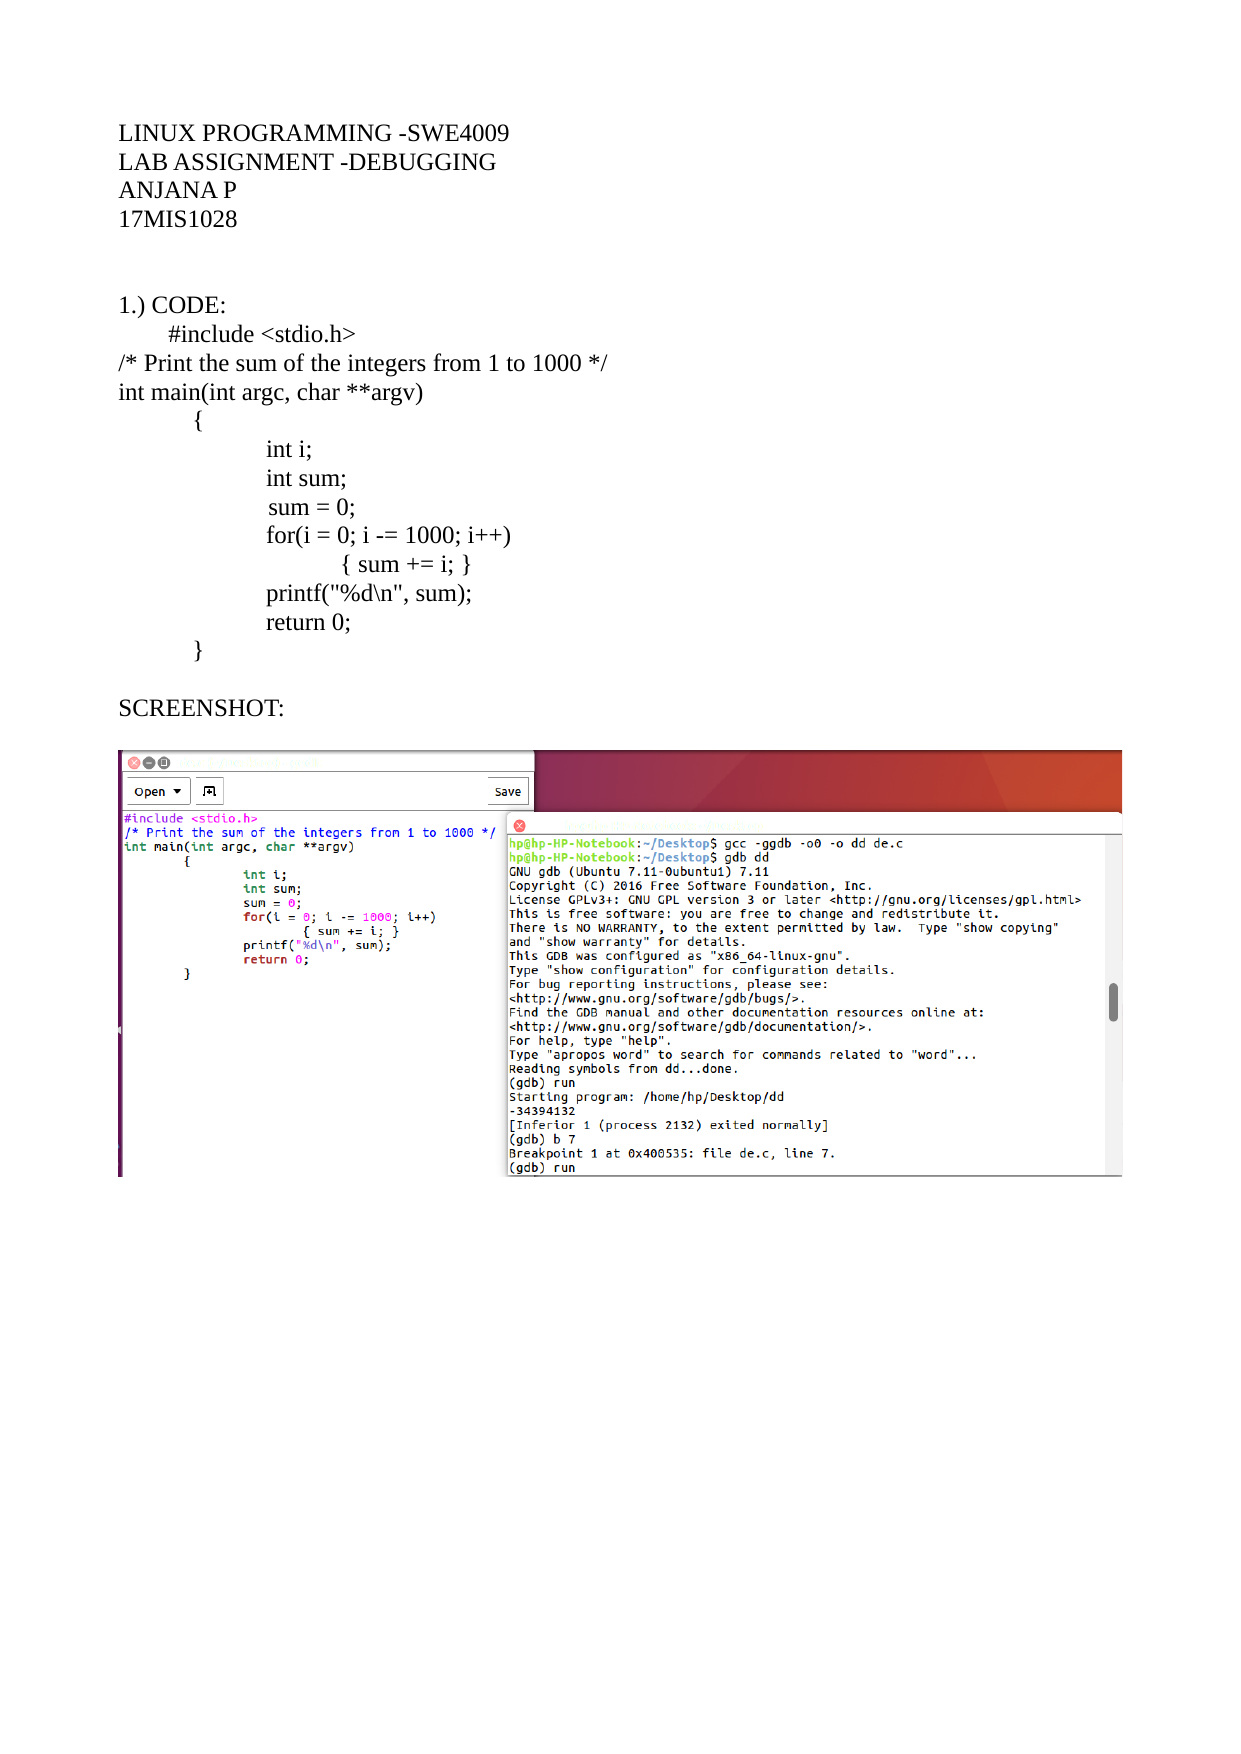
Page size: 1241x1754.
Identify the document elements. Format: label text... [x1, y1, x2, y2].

text for(i = 0; i -= 1000; i++) [118, 521, 1122, 549]
text } [118, 636, 1122, 664]
text ANJANA P [118, 176, 1122, 204]
text int i; [118, 434, 1122, 463]
text #include <stdio.h> [118, 319, 1122, 348]
text return 0; [118, 607, 1122, 636]
text 17MIS1028 [118, 204, 1122, 233]
text /* Print the sum of the integers from 1 to 1000 */ [118, 348, 1122, 377]
text printf("%d\n", sum); [118, 578, 1122, 607]
text 1.) CODE: [118, 291, 1122, 319]
text SCREENSHOT: [118, 693, 1122, 722]
text sum = 0; [118, 492, 1122, 521]
text int sum; [118, 463, 1122, 492]
text LINUX PROGRAMMING -SWE4009 [118, 118, 1122, 147]
text int main(int argc, char **argv) [118, 377, 1122, 406]
text { [118, 406, 1122, 434]
picture [118, 750, 1123, 1177]
text LAB ASSIGNMENT -DEBUGGING [118, 147, 1122, 176]
text { sum += i; } [118, 549, 1122, 578]
